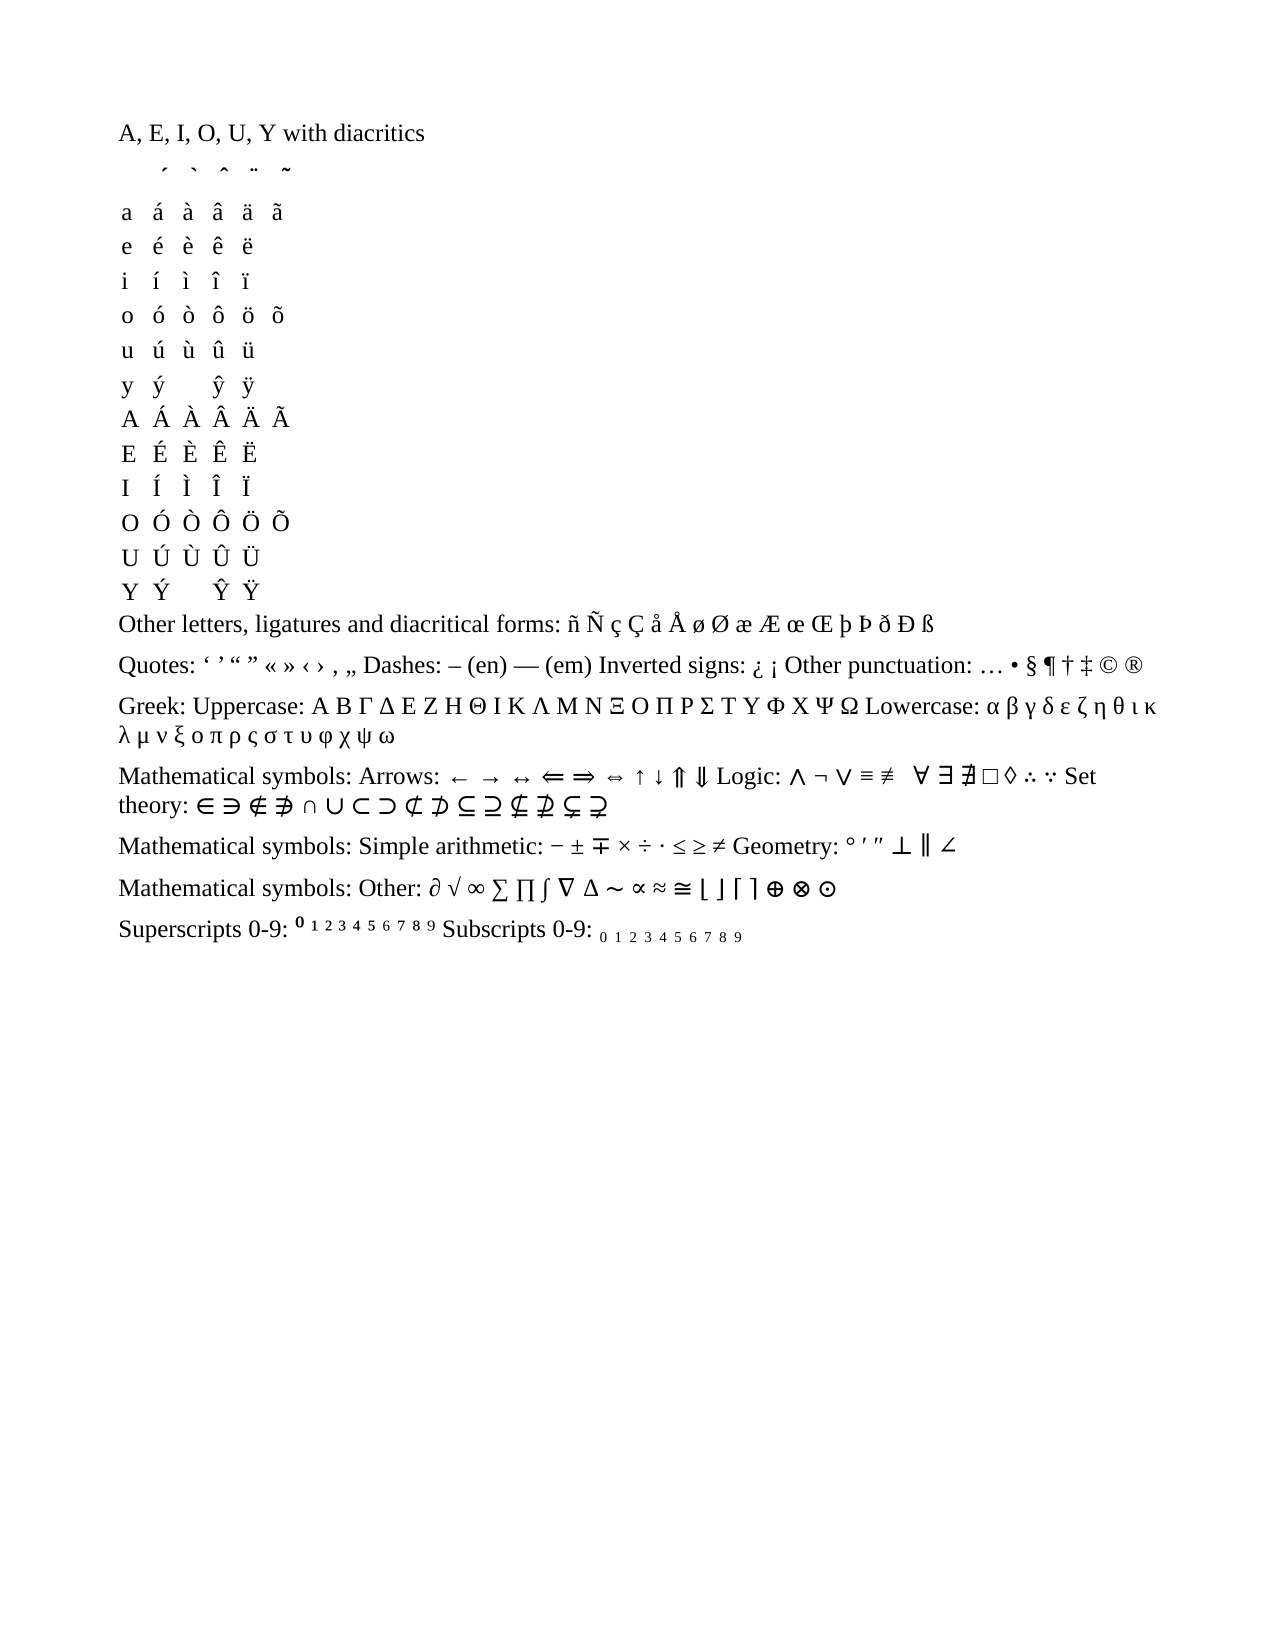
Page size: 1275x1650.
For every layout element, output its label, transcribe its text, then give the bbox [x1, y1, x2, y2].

table_header ´ [150, 159, 179, 194]
table_cell â [209, 194, 239, 228]
table_cell É [150, 436, 179, 471]
table_cell ù [179, 332, 209, 367]
table_header ¨ [239, 159, 269, 194]
table_header [118, 159, 149, 194]
table_cell [269, 367, 303, 401]
text Mathematical symbols: Arrows: ← → ↔ ⇐ ⇒ ⇔ ↑ ↓ ⇑ ⇓ Logic: ∧ ¬ ∨ ≡ ≢ ∀ ∃ ∄ □ ◊ ∴ ∵ Set theory: ∈ ∋ ∉ ∌ ∩ ∪ ⊂ ⊃ ⊄ ⊅ ⊆ ⊇ ⊈ ⊉ ⊊ ⊋ [118, 761, 1157, 819]
table_cell Ò [179, 505, 209, 540]
table_cell ã [269, 194, 303, 228]
table_cell î [209, 263, 239, 298]
text Mathematical symbols: Simple arithmetic: − ± ∓ × ÷ · ≤ ≥ ≠ Geometry: ° ′ ″ ⊥ ∥ ∠ [118, 831, 1157, 860]
table_cell Y [118, 574, 149, 609]
text Other letters, ligatures and diacritical forms: ñ Ñ ç Ç å Å ø Ø æ Æ œ Œ þ Þ ð Ð ß [118, 609, 1157, 638]
table_cell Ê [209, 436, 239, 471]
table_cell Ä [239, 401, 269, 436]
table_cell Ÿ [239, 574, 269, 609]
table_cell ú [150, 332, 179, 367]
text Greek: Uppercase: Α Β Γ Δ Ε Ζ Η Θ Ι Κ Λ Μ Ν Ξ Ο Π Ρ Σ Τ Υ Φ Χ Ψ Ω Lowercase: α β γ δ ε ζ η θ ι κ λ μ ν ξ ο π ρ ς σ τ υ φ χ ψ ω [118, 691, 1157, 749]
table_cell [269, 436, 303, 471]
table_cell [179, 574, 209, 609]
table_cell y [118, 367, 149, 401]
table_cell ä [239, 194, 269, 228]
table_cell Ó [150, 505, 179, 540]
table_cell U [118, 540, 149, 574]
table_cell Ë [239, 436, 269, 471]
table_cell Ý [150, 574, 179, 609]
table_cell õ [269, 298, 303, 332]
table_cell Ù [179, 540, 209, 574]
table_cell ü [239, 332, 269, 367]
text A, E, I, O, U, Y with diacritics [118, 118, 1157, 147]
table_cell á [150, 194, 179, 228]
table_cell [269, 574, 303, 609]
table_cell ï [239, 263, 269, 298]
table_cell a [118, 194, 149, 228]
text Superscripts 0-9: ⁰ ¹ ² ³ ⁴ ⁵ ⁶ ⁷ ⁸ ⁹ Subscripts 0-9: ₀ ₁ ₂ ₃ ₄ ₅ ₆ ₇ ₈ ₉ [118, 914, 1157, 943]
table_header ` [179, 159, 209, 194]
table_cell [269, 540, 303, 574]
table_cell o [118, 298, 149, 332]
table_cell u [118, 332, 149, 367]
table_cell é [150, 229, 179, 263]
table_cell Ú [150, 540, 179, 574]
table_cell [269, 263, 303, 298]
table_cell Û [209, 540, 239, 574]
table_cell ý [150, 367, 179, 401]
table_cell Á [150, 401, 179, 436]
table_cell O [118, 505, 149, 540]
table_header ˜ [269, 159, 303, 194]
table_cell Ô [209, 505, 239, 540]
table_cell [269, 332, 303, 367]
table_cell e [118, 229, 149, 263]
table_cell ŷ [209, 367, 239, 401]
text Mathematical symbols: Other: ∂ √ ∞ ∑ ∏ ∫ ∇ ∆ ∼ ∝ ≈ ≅ ⌊ ⌋ ⌈ ⌉ ⊕ ⊗ ⊙ [118, 873, 1157, 901]
table_cell i [118, 263, 149, 298]
table_cell Â [209, 401, 239, 436]
table_cell à [179, 194, 209, 228]
table_cell û [209, 332, 239, 367]
table_cell ô [209, 298, 239, 332]
table_header ˆ [209, 159, 239, 194]
table_cell ÿ [239, 367, 269, 401]
table_cell Ï [239, 471, 269, 505]
table_cell [269, 471, 303, 505]
table_cell ì [179, 263, 209, 298]
table_cell Î [209, 471, 239, 505]
table_cell A [118, 401, 149, 436]
table_cell Ö [239, 505, 269, 540]
table_cell ó [150, 298, 179, 332]
table_cell Ü [239, 540, 269, 574]
table_cell ë [239, 229, 269, 263]
table_cell Ŷ [209, 574, 239, 609]
table_cell [179, 367, 209, 401]
table_cell È [179, 436, 209, 471]
table_cell ê [209, 229, 239, 263]
table_cell Ã [269, 401, 303, 436]
table_cell E [118, 436, 149, 471]
table_cell Õ [269, 505, 303, 540]
table_cell í [150, 263, 179, 298]
table_cell Ì [179, 471, 209, 505]
table_cell ò [179, 298, 209, 332]
table_cell [269, 229, 303, 263]
text Quotes: ‘ ’ “ ” « » ‹ › ‚ „ Dashes: – (en) — (em) Inverted signs: ¿ ¡ Other punctuation: … • § ¶ † ‡ © ® [118, 650, 1157, 679]
table_cell ö [239, 298, 269, 332]
table_cell I [118, 471, 149, 505]
table_cell è [179, 229, 209, 263]
table_cell Í [150, 471, 179, 505]
table_cell À [179, 401, 209, 436]
